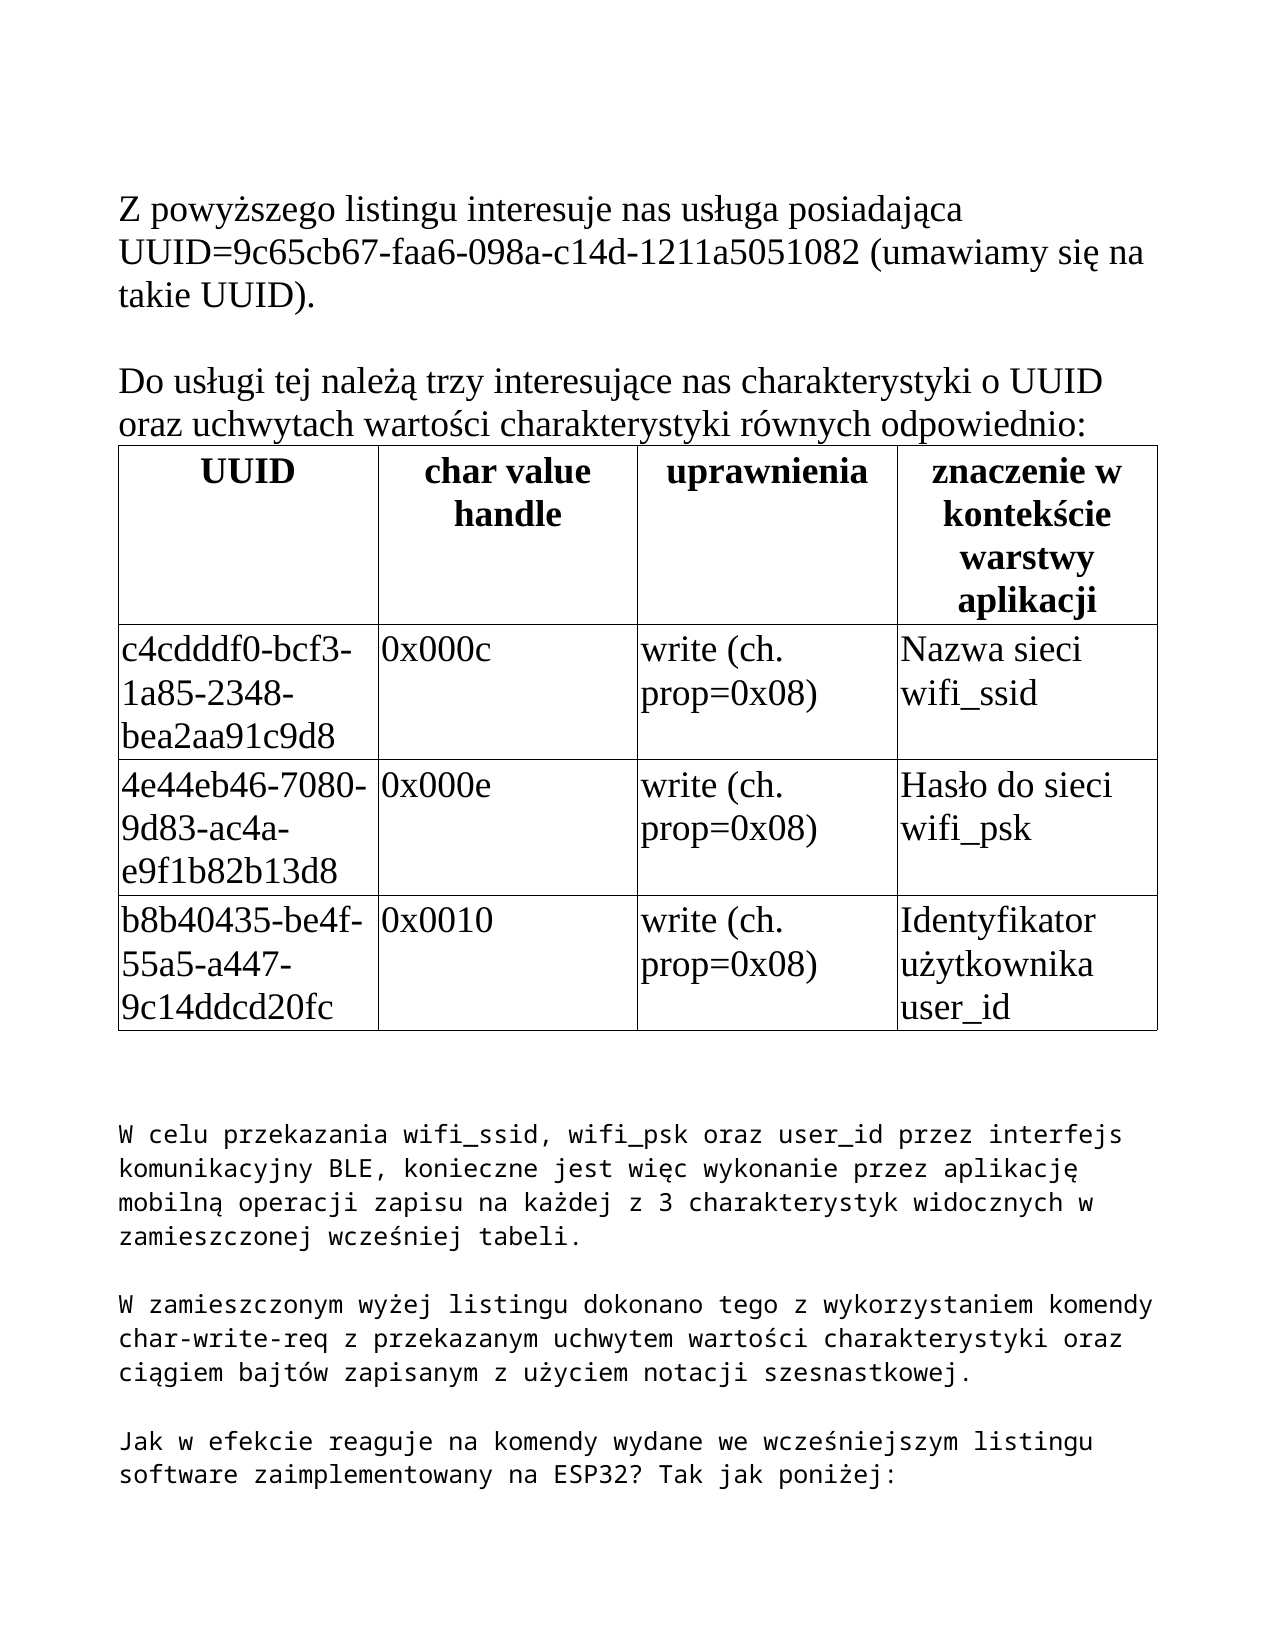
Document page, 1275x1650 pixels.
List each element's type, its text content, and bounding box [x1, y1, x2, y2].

table_header char value handle [379, 446, 637, 624]
table_cell 0x000e [379, 760, 637, 895]
table_cell Nazwa sieci wifi_ssid [898, 625, 1157, 759]
table_cell 0x0010 [379, 896, 637, 1030]
table_header UUID [119, 446, 378, 624]
text Do usługi tej należą trzy interesujące nas charakterystyki o UUID oraz uchwytach wartości charakterystyki równych odpowiednio: [118, 359, 1157, 445]
table_cell Identyfikator użytkownika user_id [898, 896, 1157, 1030]
table_cell c4cdddf0-bcf3-1a85-2348-bea2aa91c9d8 [119, 625, 378, 759]
table_header znaczenie w kontekście warstwy aplikacji [898, 446, 1157, 624]
text Jak w efekcie reaguje na komendy wydane we wcześniejszym listingu software zaimplementowany na ESP32? Tak jak poniżej: [118, 1423, 1157, 1491]
table_cell 0x000c [379, 625, 637, 759]
text Z powyższego listingu interesuje nas usługa posiadająca UUID=9c65cb67-faa6-098a-c14d-1211a5051082 (umawiamy się na takie UUID). [118, 186, 1157, 316]
table_cell write (ch. prop=0x08) [638, 760, 897, 895]
table_cell b8b40435-be4f-55a5-a447-9c14ddcd20fc [119, 896, 378, 1030]
table_header uprawnienia [638, 446, 897, 624]
table_cell 4e44eb46-7080-9d83-ac4a-e9f1b82b13d8 [119, 760, 378, 895]
text W zamieszczonym wyżej listingu dokonano tego z wykorzystaniem komendy char-write-req z przekazanym uchwytem wartości charakterystyki oraz ciągiem bajtów zapisanym z użyciem notacji szesnastkowej. [118, 1287, 1157, 1389]
text W celu przekazania wifi_ssid, wifi_psk oraz user_id przez interfejs komunikacyjny BLE, konieczne jest więc wykonanie przez aplikację mobilną operacji zapisu na każdej z 3 charakterystyk widocznych w zamieszczonej wcześniej tabeli. [118, 1117, 1157, 1253]
table_cell write (ch. prop=0x08) [638, 625, 897, 759]
table_cell Hasło do sieci wifi_psk [898, 760, 1157, 895]
table_cell write (ch. prop=0x08) [638, 896, 897, 1030]
